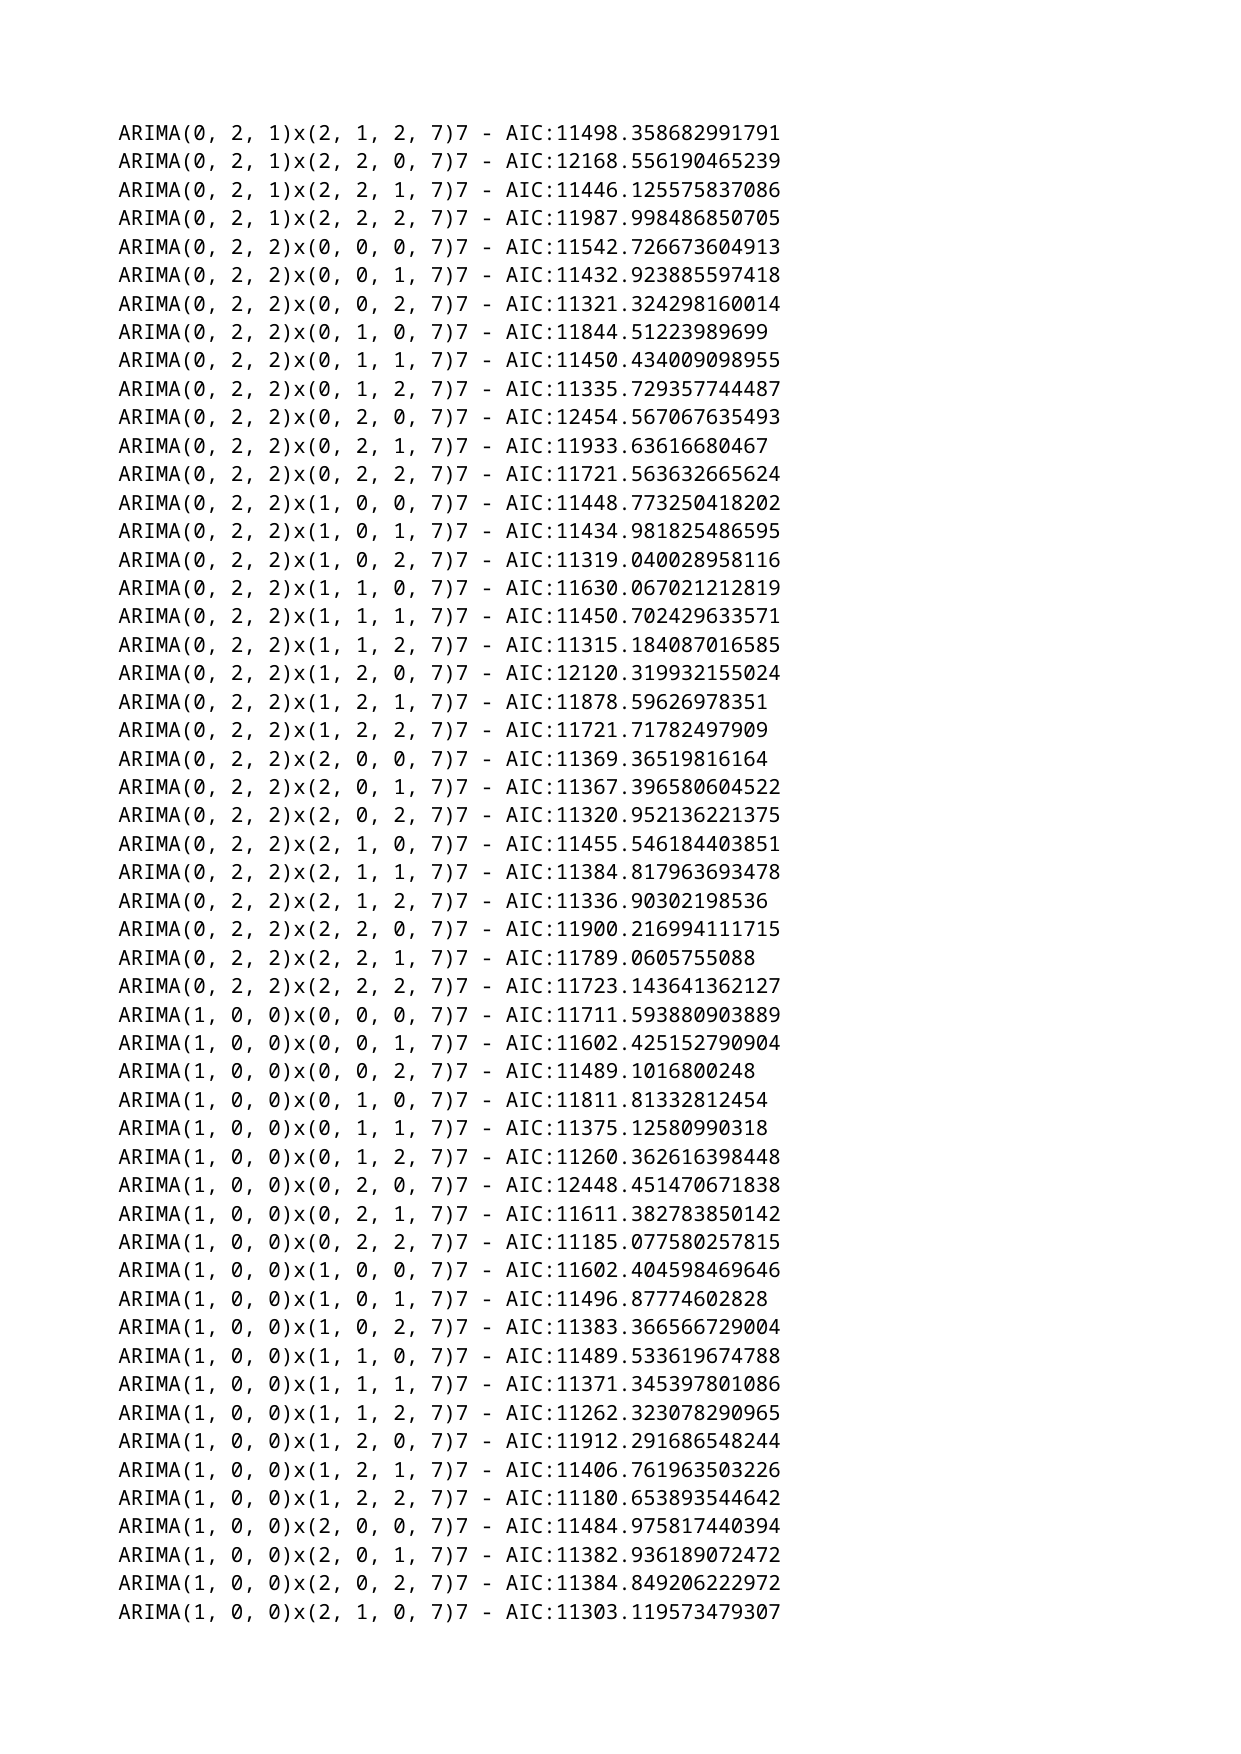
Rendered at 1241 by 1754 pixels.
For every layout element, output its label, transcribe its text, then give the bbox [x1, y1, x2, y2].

text ARIMA(1, 0, 0)x(2, 0, 0, 7)7 - AIC:11484.975817440394 [118, 1512, 1122, 1540]
text ARIMA(1, 0, 0)x(0, 2, 0, 7)7 - AIC:12448.451470671838 [118, 1170, 1122, 1199]
text ARIMA(0, 2, 1)x(2, 2, 2, 7)7 - AIC:11987.998486850705 [118, 203, 1122, 232]
text ARIMA(0, 2, 1)x(2, 1, 2, 7)7 - AIC:11498.358682991791 [118, 118, 1122, 147]
text ARIMA(1, 0, 0)x(2, 0, 2, 7)7 - AIC:11384.849206222972 [118, 1568, 1122, 1597]
text ARIMA(0, 2, 2)x(0, 2, 0, 7)7 - AIC:12454.567067635493 [118, 402, 1122, 431]
text ARIMA(0, 2, 2)x(1, 0, 1, 7)7 - AIC:11434.981825486595 [118, 516, 1122, 545]
text ARIMA(0, 2, 2)x(0, 2, 1, 7)7 - AIC:11933.63616680467 [118, 431, 1122, 459]
text ARIMA(1, 0, 0)x(0, 0, 1, 7)7 - AIC:11602.425152790904 [118, 1028, 1122, 1057]
text ARIMA(0, 2, 2)x(2, 2, 1, 7)7 - AIC:11789.0605755088 [118, 943, 1122, 971]
text ARIMA(0, 2, 2)x(2, 1, 1, 7)7 - AIC:11384.817963693478 [118, 857, 1122, 886]
text ARIMA(1, 0, 0)x(0, 0, 2, 7)7 - AIC:11489.1016800248 [118, 1057, 1122, 1085]
text ARIMA(1, 0, 0)x(0, 1, 1, 7)7 - AIC:11375.12580990318 [118, 1113, 1122, 1142]
text ARIMA(0, 2, 2)x(0, 0, 2, 7)7 - AIC:11321.324298160014 [118, 289, 1122, 317]
text ARIMA(0, 2, 1)x(2, 2, 0, 7)7 - AIC:12168.556190465239 [118, 147, 1122, 175]
text ARIMA(1, 0, 0)x(1, 2, 0, 7)7 - AIC:11912.291686548244 [118, 1426, 1122, 1455]
text ARIMA(0, 2, 2)x(2, 2, 2, 7)7 - AIC:11723.143641362127 [118, 971, 1122, 1000]
text ARIMA(0, 2, 2)x(0, 2, 2, 7)7 - AIC:11721.563632665624 [118, 459, 1122, 488]
text ARIMA(0, 2, 2)x(1, 0, 0, 7)7 - AIC:11448.773250418202 [118, 488, 1122, 516]
text ARIMA(0, 2, 2)x(1, 1, 2, 7)7 - AIC:11315.184087016585 [118, 630, 1122, 658]
text ARIMA(1, 0, 0)x(2, 1, 0, 7)7 - AIC:11303.119573479307 [118, 1597, 1122, 1625]
text ARIMA(1, 0, 0)x(1, 0, 0, 7)7 - AIC:11602.404598469646 [118, 1256, 1122, 1284]
text ARIMA(1, 0, 0)x(1, 0, 2, 7)7 - AIC:11383.366566729004 [118, 1312, 1122, 1341]
text ARIMA(0, 2, 2)x(2, 0, 1, 7)7 - AIC:11367.396580604522 [118, 772, 1122, 801]
text ARIMA(1, 0, 0)x(1, 1, 2, 7)7 - AIC:11262.323078290965 [118, 1398, 1122, 1426]
text ARIMA(0, 2, 2)x(0, 0, 1, 7)7 - AIC:11432.923885597418 [118, 260, 1122, 289]
text ARIMA(1, 0, 0)x(0, 0, 0, 7)7 - AIC:11711.593880903889 [118, 1000, 1122, 1028]
text ARIMA(1, 0, 0)x(1, 0, 1, 7)7 - AIC:11496.87774602828 [118, 1284, 1122, 1312]
text ARIMA(1, 0, 0)x(1, 1, 0, 7)7 - AIC:11489.533619674788 [118, 1341, 1122, 1369]
text ARIMA(0, 2, 2)x(1, 1, 1, 7)7 - AIC:11450.702429633571 [118, 602, 1122, 630]
text ARIMA(0, 2, 2)x(1, 2, 0, 7)7 - AIC:12120.319932155024 [118, 658, 1122, 687]
text ARIMA(0, 2, 2)x(0, 1, 0, 7)7 - AIC:11844.51223989699 [118, 317, 1122, 346]
text ARIMA(1, 0, 0)x(0, 1, 2, 7)7 - AIC:11260.362616398448 [118, 1142, 1122, 1170]
text ARIMA(1, 0, 0)x(1, 2, 2, 7)7 - AIC:11180.653893544642 [118, 1483, 1122, 1512]
text ARIMA(0, 2, 1)x(2, 2, 1, 7)7 - AIC:11446.125575837086 [118, 175, 1122, 203]
text ARIMA(1, 0, 0)x(0, 1, 0, 7)7 - AIC:11811.81332812454 [118, 1085, 1122, 1113]
text ARIMA(1, 0, 0)x(0, 2, 1, 7)7 - AIC:11611.382783850142 [118, 1199, 1122, 1227]
text ARIMA(0, 2, 2)x(2, 2, 0, 7)7 - AIC:11900.216994111715 [118, 914, 1122, 943]
text ARIMA(1, 0, 0)x(1, 1, 1, 7)7 - AIC:11371.345397801086 [118, 1369, 1122, 1398]
text ARIMA(1, 0, 0)x(2, 0, 1, 7)7 - AIC:11382.936189072472 [118, 1540, 1122, 1568]
text ARIMA(0, 2, 2)x(2, 0, 0, 7)7 - AIC:11369.36519816164 [118, 744, 1122, 772]
text ARIMA(0, 2, 2)x(1, 2, 2, 7)7 - AIC:11721.71782497909 [118, 715, 1122, 744]
text ARIMA(0, 2, 2)x(0, 1, 1, 7)7 - AIC:11450.434009098955 [118, 346, 1122, 374]
text ARIMA(0, 2, 2)x(0, 1, 2, 7)7 - AIC:11335.729357744487 [118, 374, 1122, 402]
text ARIMA(0, 2, 2)x(2, 1, 2, 7)7 - AIC:11336.90302198536 [118, 886, 1122, 914]
text ARIMA(0, 2, 2)x(1, 1, 0, 7)7 - AIC:11630.067021212819 [118, 573, 1122, 602]
text ARIMA(0, 2, 2)x(2, 1, 0, 7)7 - AIC:11455.546184403851 [118, 829, 1122, 857]
text ARIMA(0, 2, 2)x(1, 2, 1, 7)7 - AIC:11878.59626978351 [118, 687, 1122, 715]
text ARIMA(0, 2, 2)x(2, 0, 2, 7)7 - AIC:11320.952136221375 [118, 801, 1122, 829]
text ARIMA(1, 0, 0)x(1, 2, 1, 7)7 - AIC:11406.761963503226 [118, 1455, 1122, 1483]
text ARIMA(0, 2, 2)x(1, 0, 2, 7)7 - AIC:11319.040028958116 [118, 545, 1122, 573]
text ARIMA(1, 0, 0)x(0, 2, 2, 7)7 - AIC:11185.077580257815 [118, 1227, 1122, 1256]
text ARIMA(0, 2, 2)x(0, 0, 0, 7)7 - AIC:11542.726673604913 [118, 232, 1122, 260]
